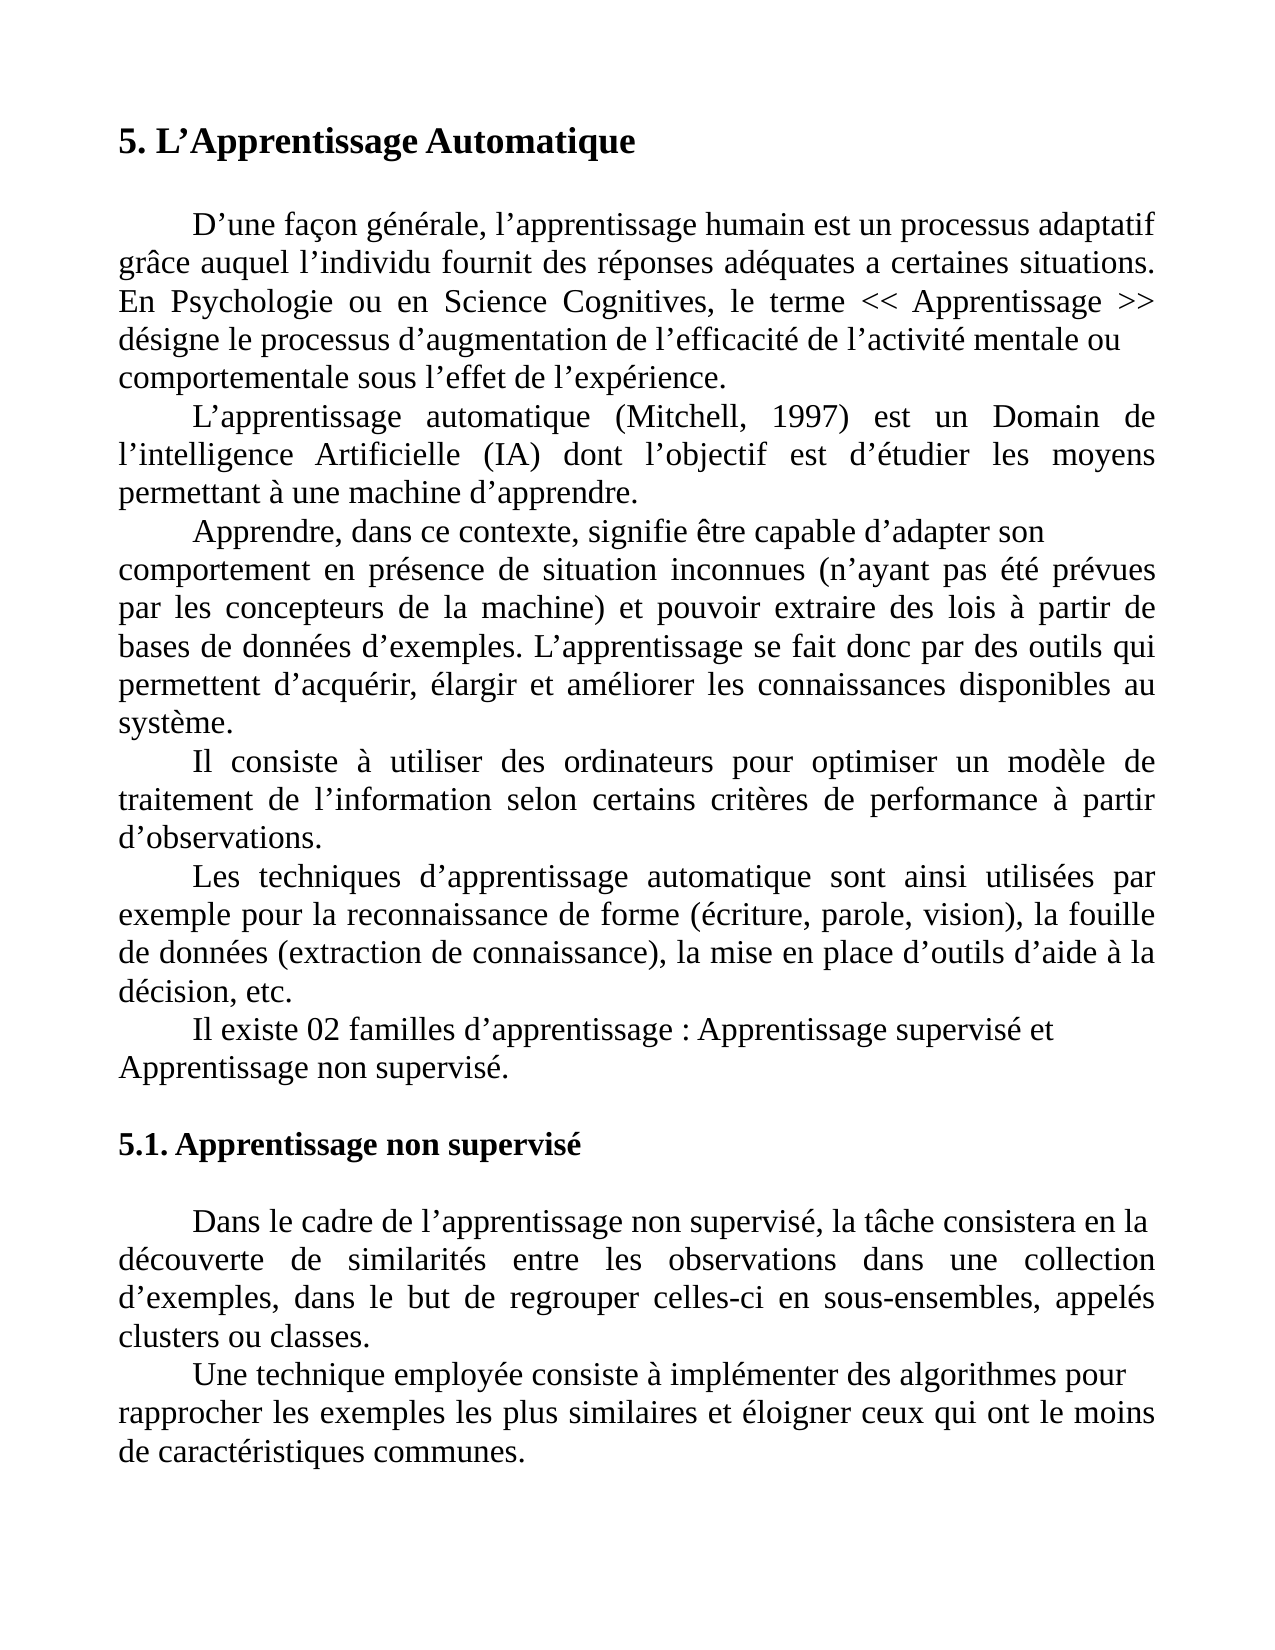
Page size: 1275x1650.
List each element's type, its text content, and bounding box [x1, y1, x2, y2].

text grâce auquel l’individu fournit des réponses adéquates a certaines situations. En Psychologie ou en Science Cognitives, le terme << Apprentissage >> désigne le processus d’augmentation de l’efficacité de l’activité mentale ou [118, 243, 1157, 358]
text Apprentissage non supervisé. [118, 1048, 1157, 1086]
text découverte de similarités entre les observations dans une collection d’exemples, dans le but de regrouper celles-ci en sous-ensembles, appelés clusters ou classes. [118, 1239, 1157, 1354]
text Une technique employée consiste à implémenter des algorithmes pour [118, 1354, 1157, 1393]
text Il consiste à utiliser des ordinateurs pour optimiser un modèle de traitement de l’information selon certains critères de performance à partir d’observations. [118, 741, 1157, 856]
text 5. L’Apprentissage Automatique [118, 118, 1157, 161]
text rapprocher les exemples les plus similaires et éloigner ceux qui ont le moins de caractéristiques communes. [118, 1393, 1157, 1469]
text D’une façon générale, l’apprentissage humain est un processus adaptatif [118, 204, 1157, 243]
text comportement en présence de situation inconnues (n’ayant pas été prévues par les concepteurs de la machine) et pouvoir extraire des lois à partir de bases de données d’exemples. L’apprentissage se fait donc par des outils qui permettent d’acquérir, élargir et améliorer les connaissances disponibles au système. [118, 549, 1157, 741]
text Apprendre, dans ce contexte, signifie être capable d’adapter son [118, 511, 1157, 549]
text L’apprentissage automatique (Mitchell, 1997) est un Domain de l’intelligence Artificielle (IA) dont l’objectif est d’étudier les moyens permettant à une machine d’apprendre. [118, 396, 1157, 511]
text comportementale sous l’effet de l’expérience. [118, 358, 1157, 396]
text Il existe 02 familles d’apprentissage : Apprentissage supervisé et [118, 1009, 1157, 1048]
text 5.1. Apprentissage non supervisé [118, 1124, 1157, 1163]
text Dans le cadre de l’apprentissage non supervisé, la tâche consistera en la [118, 1201, 1157, 1239]
text Les techniques d’apprentissage automatique sont ainsi utilisées par exemple pour la reconnaissance de forme (écriture, parole, vision), la fouille de données (extraction de connaissance), la mise en place d’outils d’aide à la décision, etc. [118, 856, 1157, 1009]
